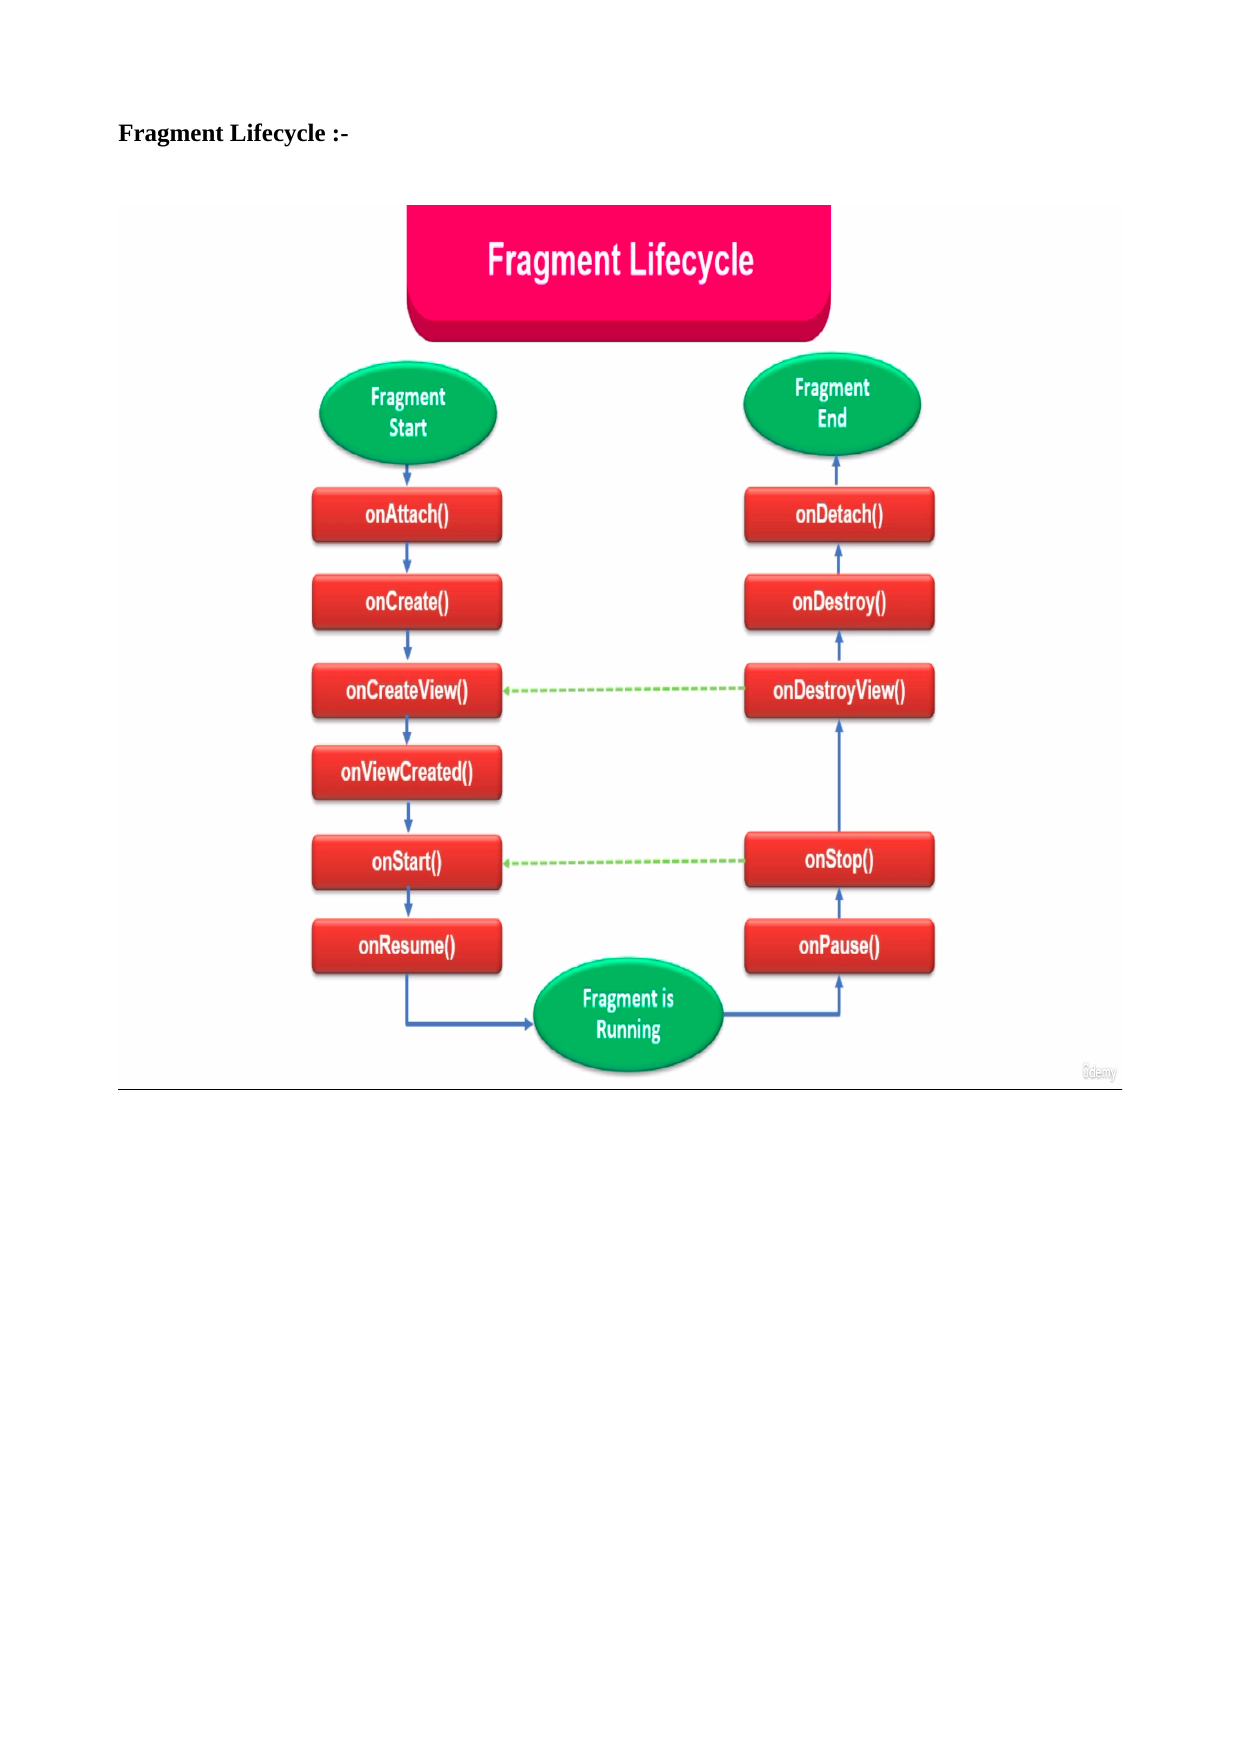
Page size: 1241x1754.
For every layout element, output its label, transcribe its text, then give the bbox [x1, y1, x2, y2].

text Fragment Lifecycle :- [118, 118, 1122, 147]
picture [118, 205, 1123, 1090]
